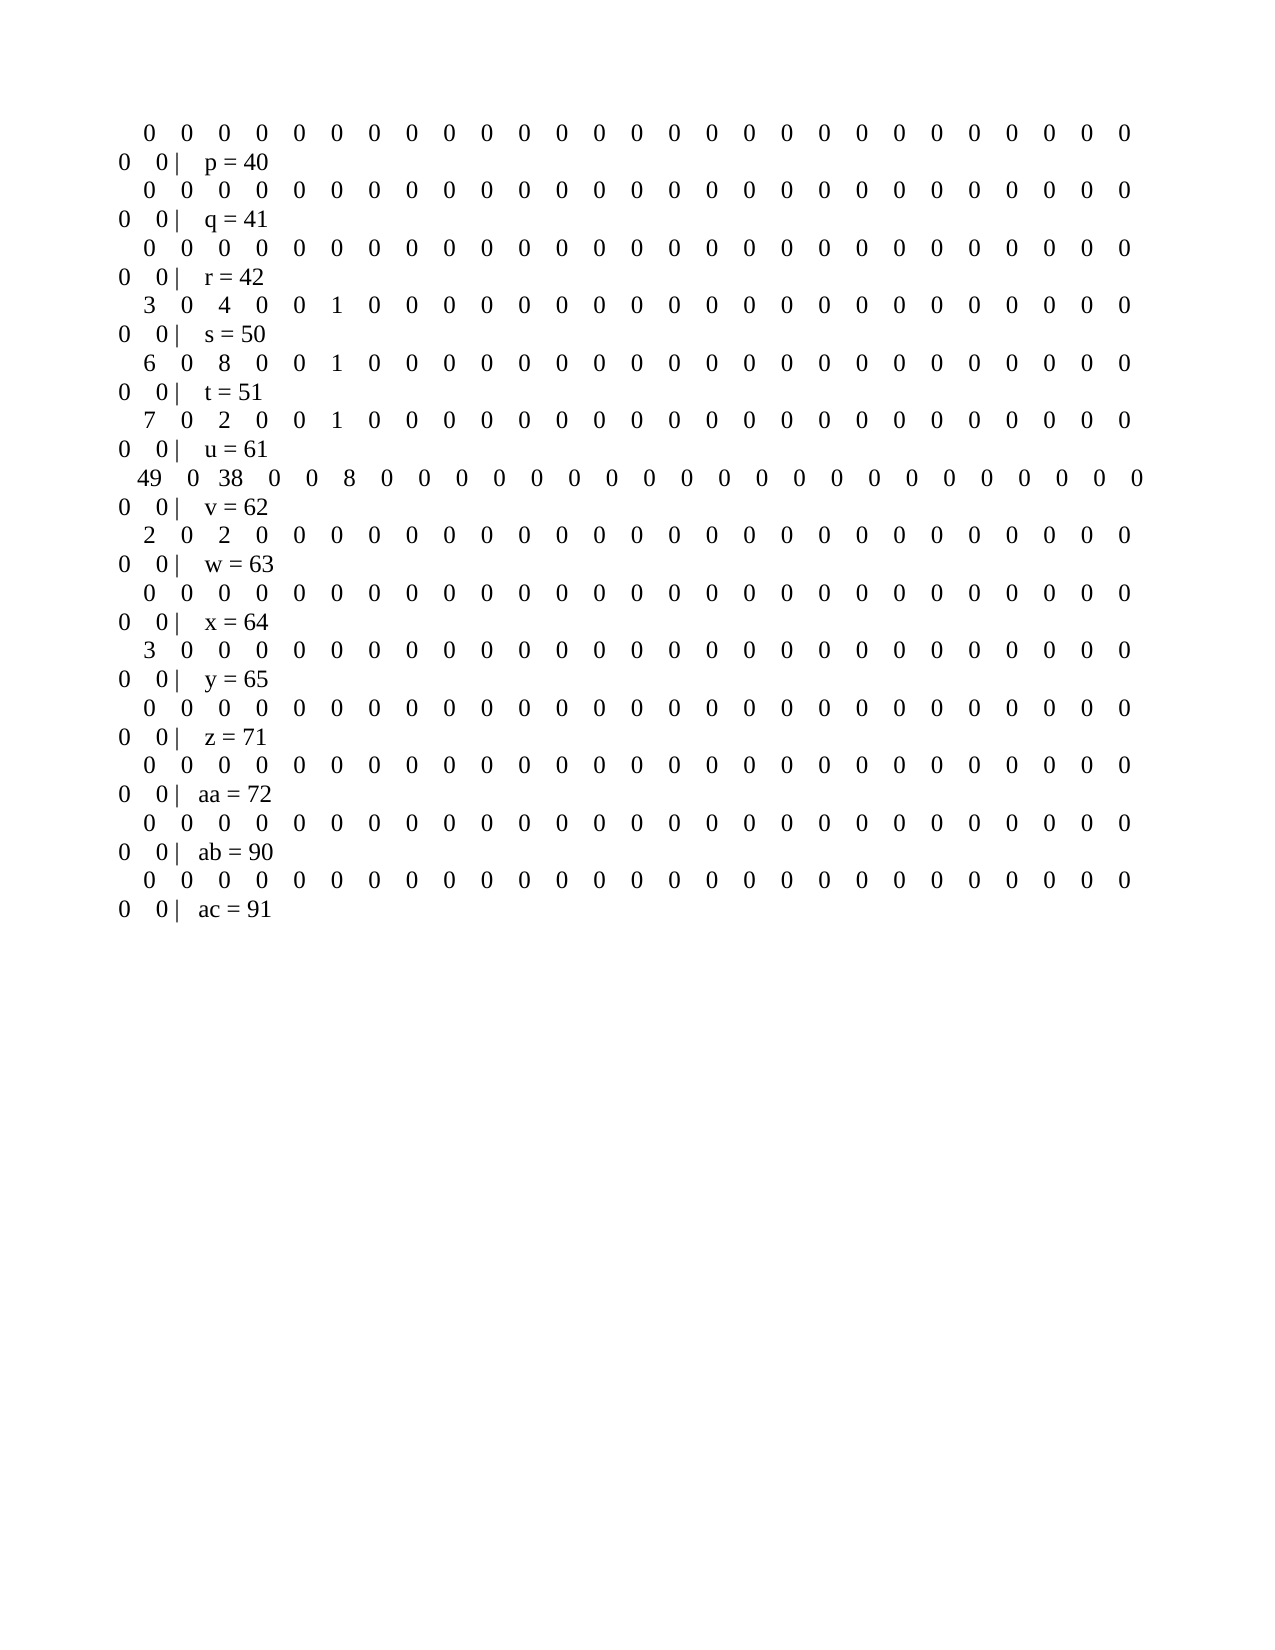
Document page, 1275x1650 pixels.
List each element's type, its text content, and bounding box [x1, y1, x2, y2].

text 0 0 0 0 0 0 0 0 0 0 0 0 0 0 0 0 0 0 0 0 0 0 0 0 0 0 0 0 0 | p = 40 [118, 118, 1157, 176]
text 0 0 0 0 0 0 0 0 0 0 0 0 0 0 0 0 0 0 0 0 0 0 0 0 0 0 0 0 0 | ab = 90 [118, 808, 1157, 866]
text 0 0 0 0 0 0 0 0 0 0 0 0 0 0 0 0 0 0 0 0 0 0 0 0 0 0 0 0 0 | aa = 72 [118, 751, 1157, 808]
text 0 0 0 0 0 0 0 0 0 0 0 0 0 0 0 0 0 0 0 0 0 0 0 0 0 0 0 0 0 | ac = 91 [118, 866, 1157, 923]
text 0 0 0 0 0 0 0 0 0 0 0 0 0 0 0 0 0 0 0 0 0 0 0 0 0 0 0 0 0 | z = 71 [118, 693, 1157, 751]
text 6 0 8 0 0 1 0 0 0 0 0 0 0 0 0 0 0 0 0 0 0 0 0 0 0 0 0 0 0 | t = 51 [118, 348, 1157, 406]
text 7 0 2 0 0 1 0 0 0 0 0 0 0 0 0 0 0 0 0 0 0 0 0 0 0 0 0 0 0 | u = 61 [118, 406, 1157, 463]
text 2 0 2 0 0 0 0 0 0 0 0 0 0 0 0 0 0 0 0 0 0 0 0 0 0 0 0 0 0 | w = 63 [118, 521, 1157, 578]
text 49 0 38 0 0 8 0 0 0 0 0 0 0 0 0 0 0 0 0 0 0 0 0 0 0 0 0 0 0 | v = 62 [118, 463, 1157, 521]
text 3 0 0 0 0 0 0 0 0 0 0 0 0 0 0 0 0 0 0 0 0 0 0 0 0 0 0 0 0 | y = 65 [118, 636, 1157, 693]
text 0 0 0 0 0 0 0 0 0 0 0 0 0 0 0 0 0 0 0 0 0 0 0 0 0 0 0 0 0 | r = 42 [118, 233, 1157, 291]
text 0 0 0 0 0 0 0 0 0 0 0 0 0 0 0 0 0 0 0 0 0 0 0 0 0 0 0 0 0 | x = 64 [118, 578, 1157, 636]
text 0 0 0 0 0 0 0 0 0 0 0 0 0 0 0 0 0 0 0 0 0 0 0 0 0 0 0 0 0 | q = 41 [118, 176, 1157, 233]
text 3 0 4 0 0 1 0 0 0 0 0 0 0 0 0 0 0 0 0 0 0 0 0 0 0 0 0 0 0 | s = 50 [118, 291, 1157, 348]
